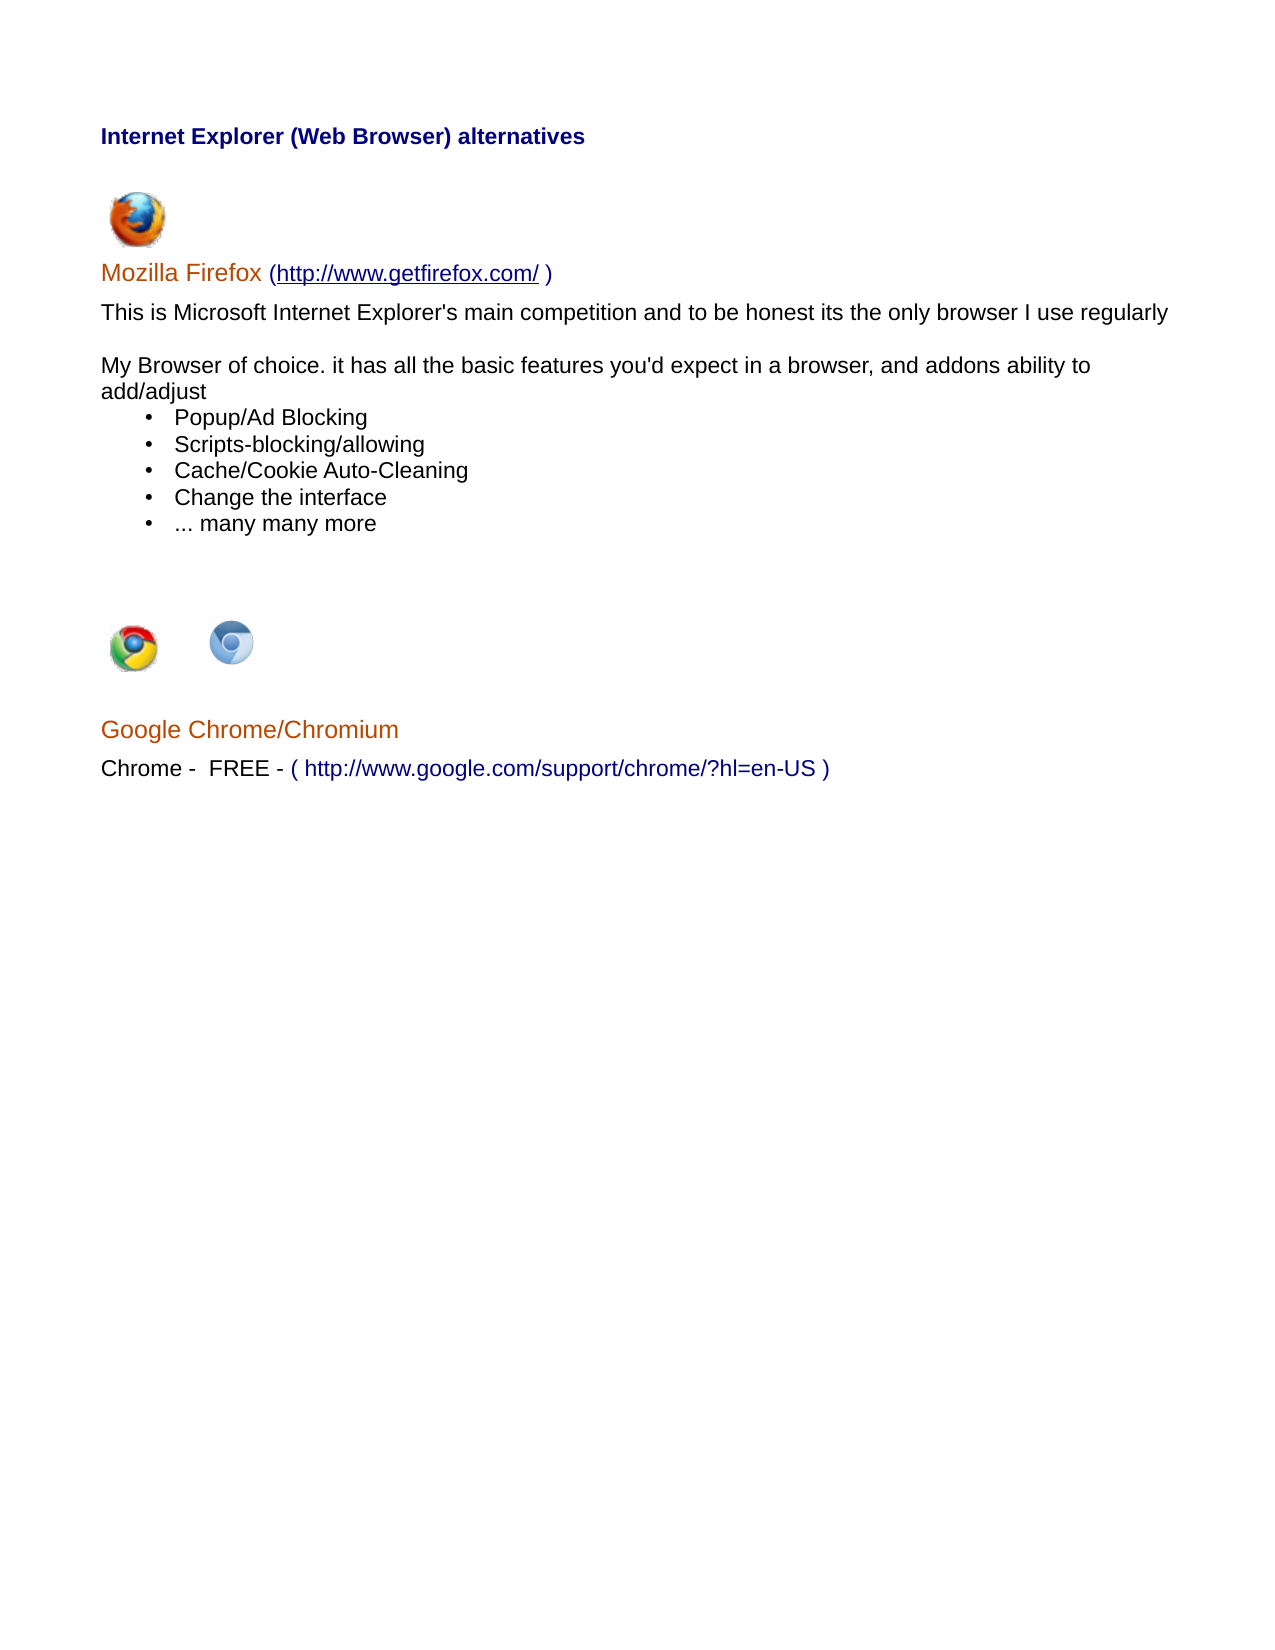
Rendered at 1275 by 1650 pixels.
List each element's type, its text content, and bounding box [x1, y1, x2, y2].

text Chrome - FREE - ( http://www.google.com/support/chrome/?hl=en-US ) [101, 755, 1174, 782]
picture [109, 192, 166, 249]
list Scripts-blocking/allowing [145, 431, 1174, 457]
list ... many many more [145, 510, 1174, 536]
subtitle Google Chrome/Chromium [101, 714, 1174, 743]
subtitle Mozilla Firefox (http://www.getfirefox.com/ ) [101, 258, 1174, 286]
list Cache/Cookie Auto-Cleaning [145, 457, 1174, 483]
subtitle Internet Explorer (Web Browser) alternatives [101, 123, 1174, 149]
picture [109, 625, 158, 673]
picture [207, 618, 256, 667]
text This is Microsoft Internet Explorer's main competition and to be honest its the only browser I use regularly My Browser of choice. it has all the basic features you'd expect in a browser, and addons ability to add/adjust [101, 299, 1174, 404]
list Change the interface [145, 483, 1174, 510]
list Popup/Ad Blocking [145, 404, 1174, 431]
